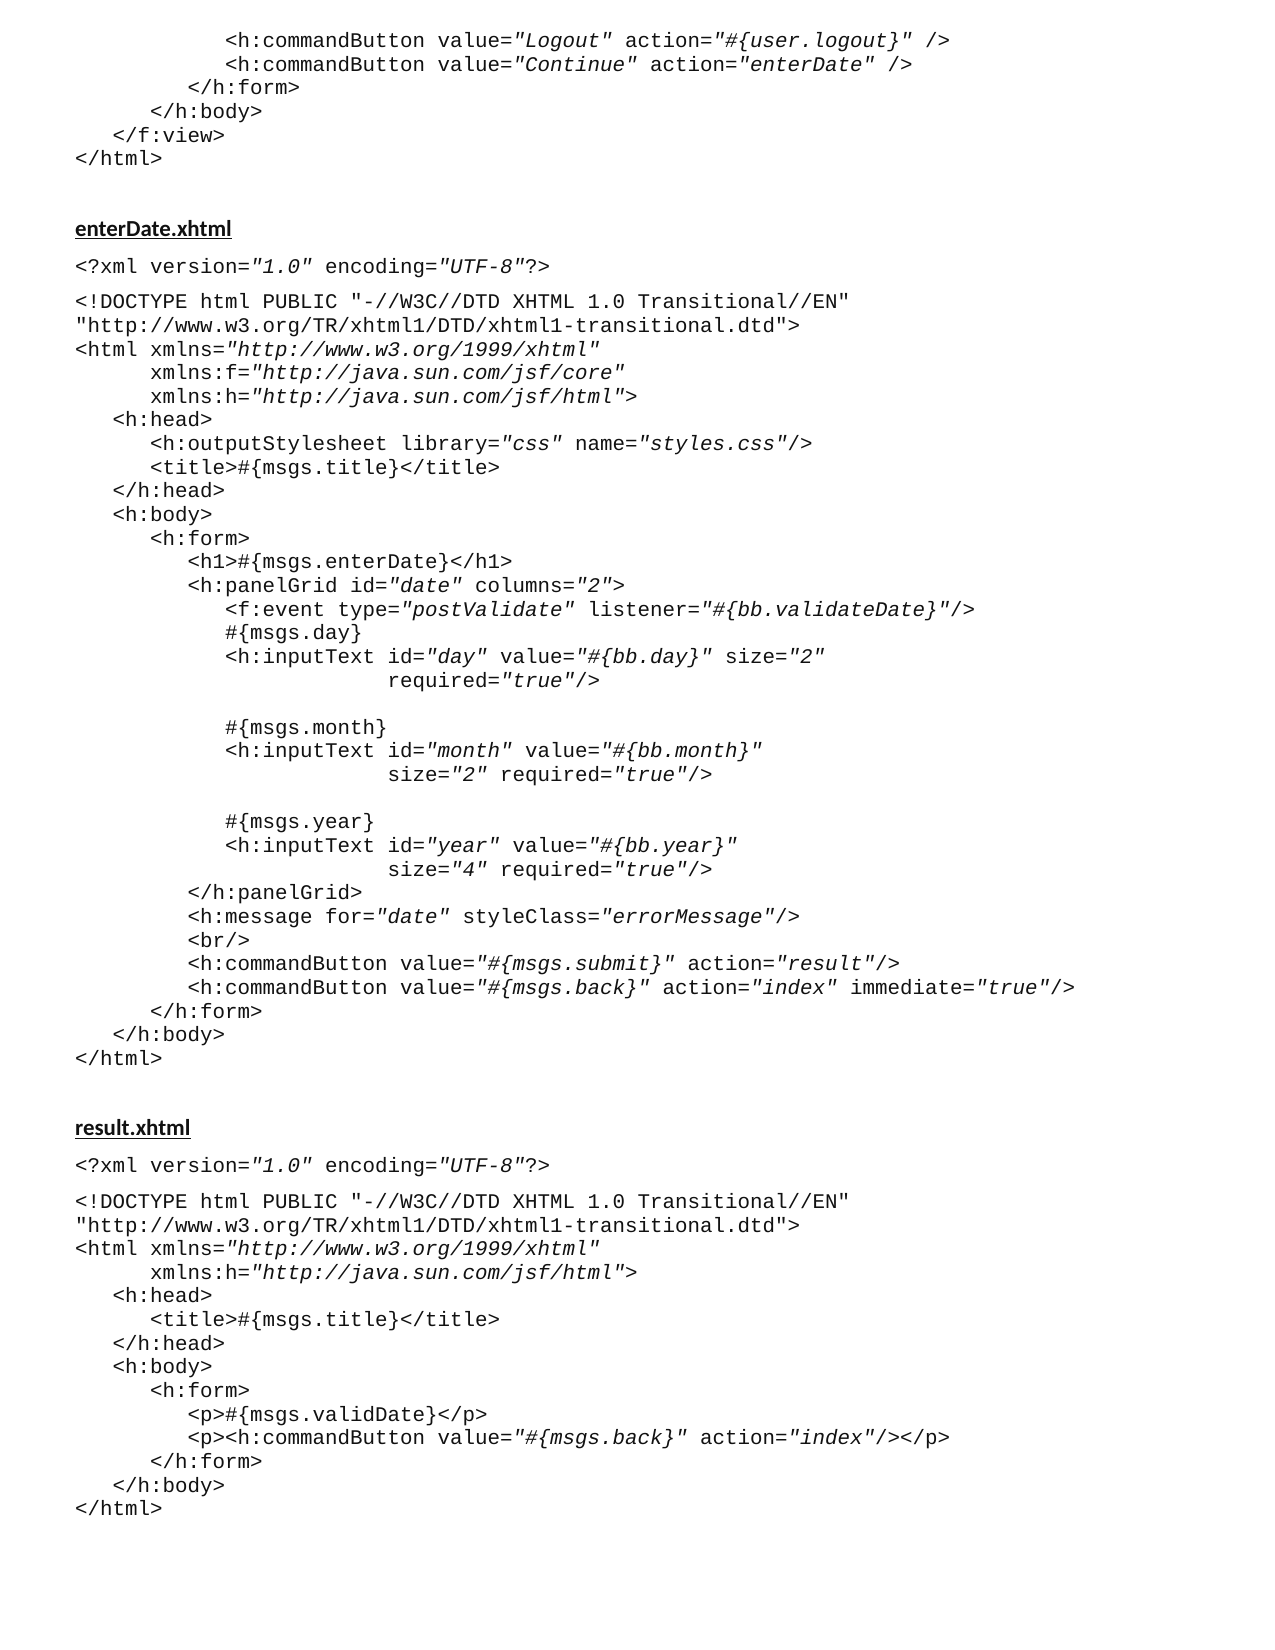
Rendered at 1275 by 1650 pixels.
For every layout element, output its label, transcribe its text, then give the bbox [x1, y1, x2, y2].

text size="4" required="true"/> [75, 859, 1245, 882]
text "http://www.w3.org/TR/xhtml1/DTD/xhtml1-transitional.dtd"> [75, 315, 1245, 338]
text <h:commandButton value="#{msgs.back}" action="index" immediate="true"/> [75, 977, 1245, 1001]
text <h:form> [75, 528, 1245, 551]
text xmlns:f="http://java.sun.com/jsf/core" [75, 362, 1245, 386]
text required="true"/> [75, 669, 1245, 693]
text xmlns:h="http://java.sun.com/jsf/html"> [75, 386, 1245, 409]
text <h:head> [75, 1286, 1245, 1309]
text <f:event type="postValidate" listener="#{bb.validateDate}"/> [75, 599, 1245, 622]
text </html> [75, 1498, 1245, 1522]
text <html xmlns="http://www.w3.org/1999/xhtml" [75, 338, 1245, 362]
text result.xhtml [75, 1113, 1245, 1142]
text </h:form> [75, 1001, 1245, 1024]
text </h:form> [75, 77, 1245, 101]
text <h:commandButton value="Logout" action="#{user.logout}" /> [75, 30, 1245, 54]
text <?xml version="1.0" encoding="UTF-8"?> [75, 256, 1245, 279]
text </f:view> [75, 124, 1245, 148]
text <!DOCTYPE html PUBLIC "-//W3C//DTD XHTML 1.0 Transitional//EN" [75, 1191, 1245, 1214]
text <h:message for="date" styleClass="errorMessage"/> [75, 906, 1245, 930]
text </h:body> [75, 101, 1245, 124]
text <h:inputText id="day" value="#{bb.day}" size="2" [75, 646, 1245, 669]
text <title>#{msgs.title}</title> [75, 457, 1245, 480]
text #{msgs.day} [75, 622, 1245, 646]
text </h:form> [75, 1451, 1245, 1475]
text </h:body> [75, 1024, 1245, 1048]
text <h:commandButton value="Continue" action="enterDate" /> [75, 54, 1245, 77]
text <br/> [75, 930, 1245, 953]
text <h:body> [75, 504, 1245, 528]
text #{msgs.month} [75, 717, 1245, 741]
text <h:form> [75, 1380, 1245, 1404]
text <h:commandButton value="#{msgs.submit}" action="result"/> [75, 953, 1245, 977]
text <h:inputText id="month" value="#{bb.month}" [75, 741, 1245, 764]
text enterDate.xhtml [75, 214, 1245, 242]
text size="2" required="true"/> [75, 764, 1245, 788]
text </html> [75, 148, 1245, 172]
text </h:head> [75, 480, 1245, 504]
text <h:panelGrid id="date" columns="2"> [75, 575, 1245, 599]
text </html> [75, 1048, 1245, 1072]
text <h:head> [75, 409, 1245, 433]
text <p>#{msgs.validDate}</p> [75, 1404, 1245, 1427]
text <h:outputStylesheet library="css" name="styles.css"/> [75, 433, 1245, 457]
text <h1>#{msgs.enterDate}</h1> [75, 551, 1245, 575]
text <h:body> [75, 1356, 1245, 1380]
text <p><h:commandButton value="#{msgs.back}" action="index"/></p> [75, 1427, 1245, 1451]
text xmlns:h="http://java.sun.com/jsf/html"> [75, 1262, 1245, 1286]
text <title>#{msgs.title}</title> [75, 1309, 1245, 1333]
text </h:head> [75, 1333, 1245, 1356]
text #{msgs.year} [75, 811, 1245, 835]
text <html xmlns="http://www.w3.org/1999/xhtml" [75, 1238, 1245, 1262]
text <?xml version="1.0" encoding="UTF-8"?> [75, 1156, 1245, 1179]
text <h:inputText id="year" value="#{bb.year}" [75, 835, 1245, 859]
text </h:panelGrid> [75, 882, 1245, 906]
text </h:body> [75, 1475, 1245, 1498]
text <!DOCTYPE html PUBLIC "-//W3C//DTD XHTML 1.0 Transitional//EN" [75, 291, 1245, 315]
text "http://www.w3.org/TR/xhtml1/DTD/xhtml1-transitional.dtd"> [75, 1214, 1245, 1238]
